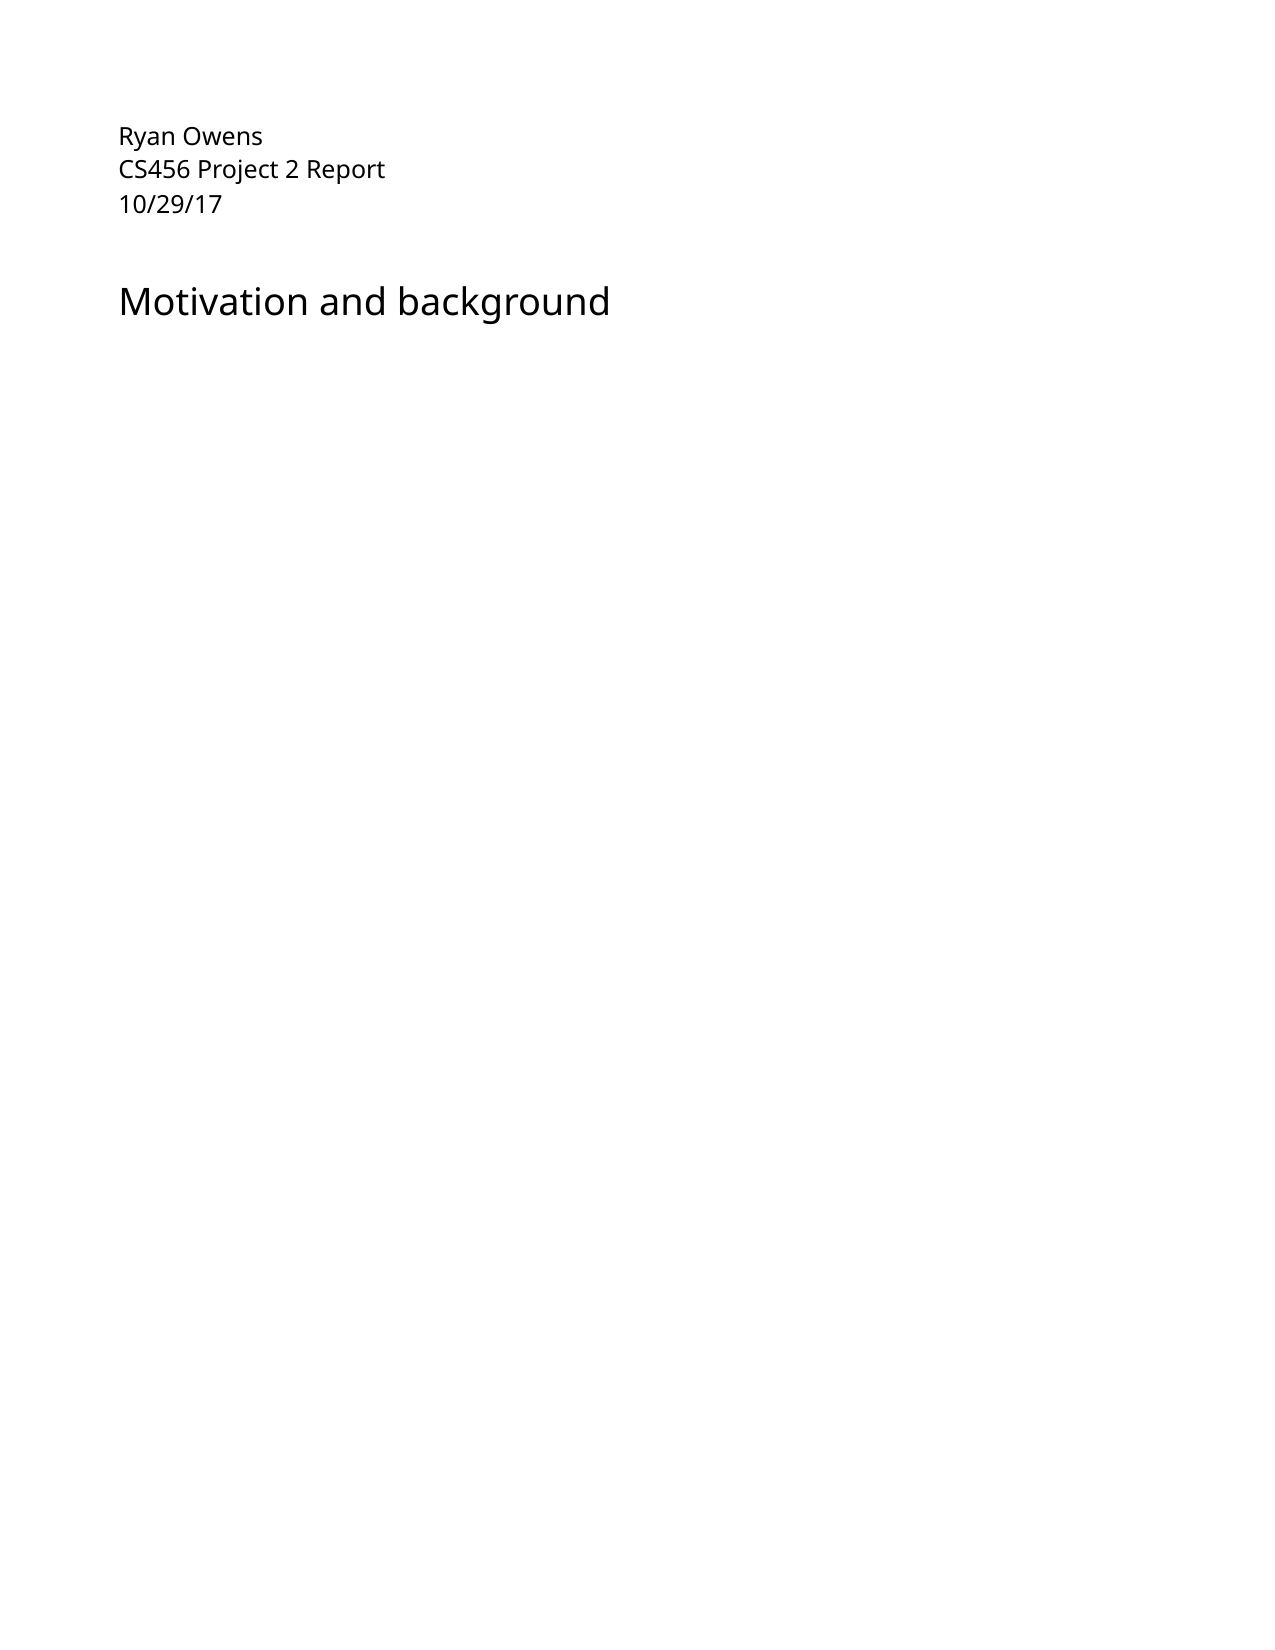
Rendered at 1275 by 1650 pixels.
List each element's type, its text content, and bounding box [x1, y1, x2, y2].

subtitle Motivation and background [118, 275, 1157, 326]
